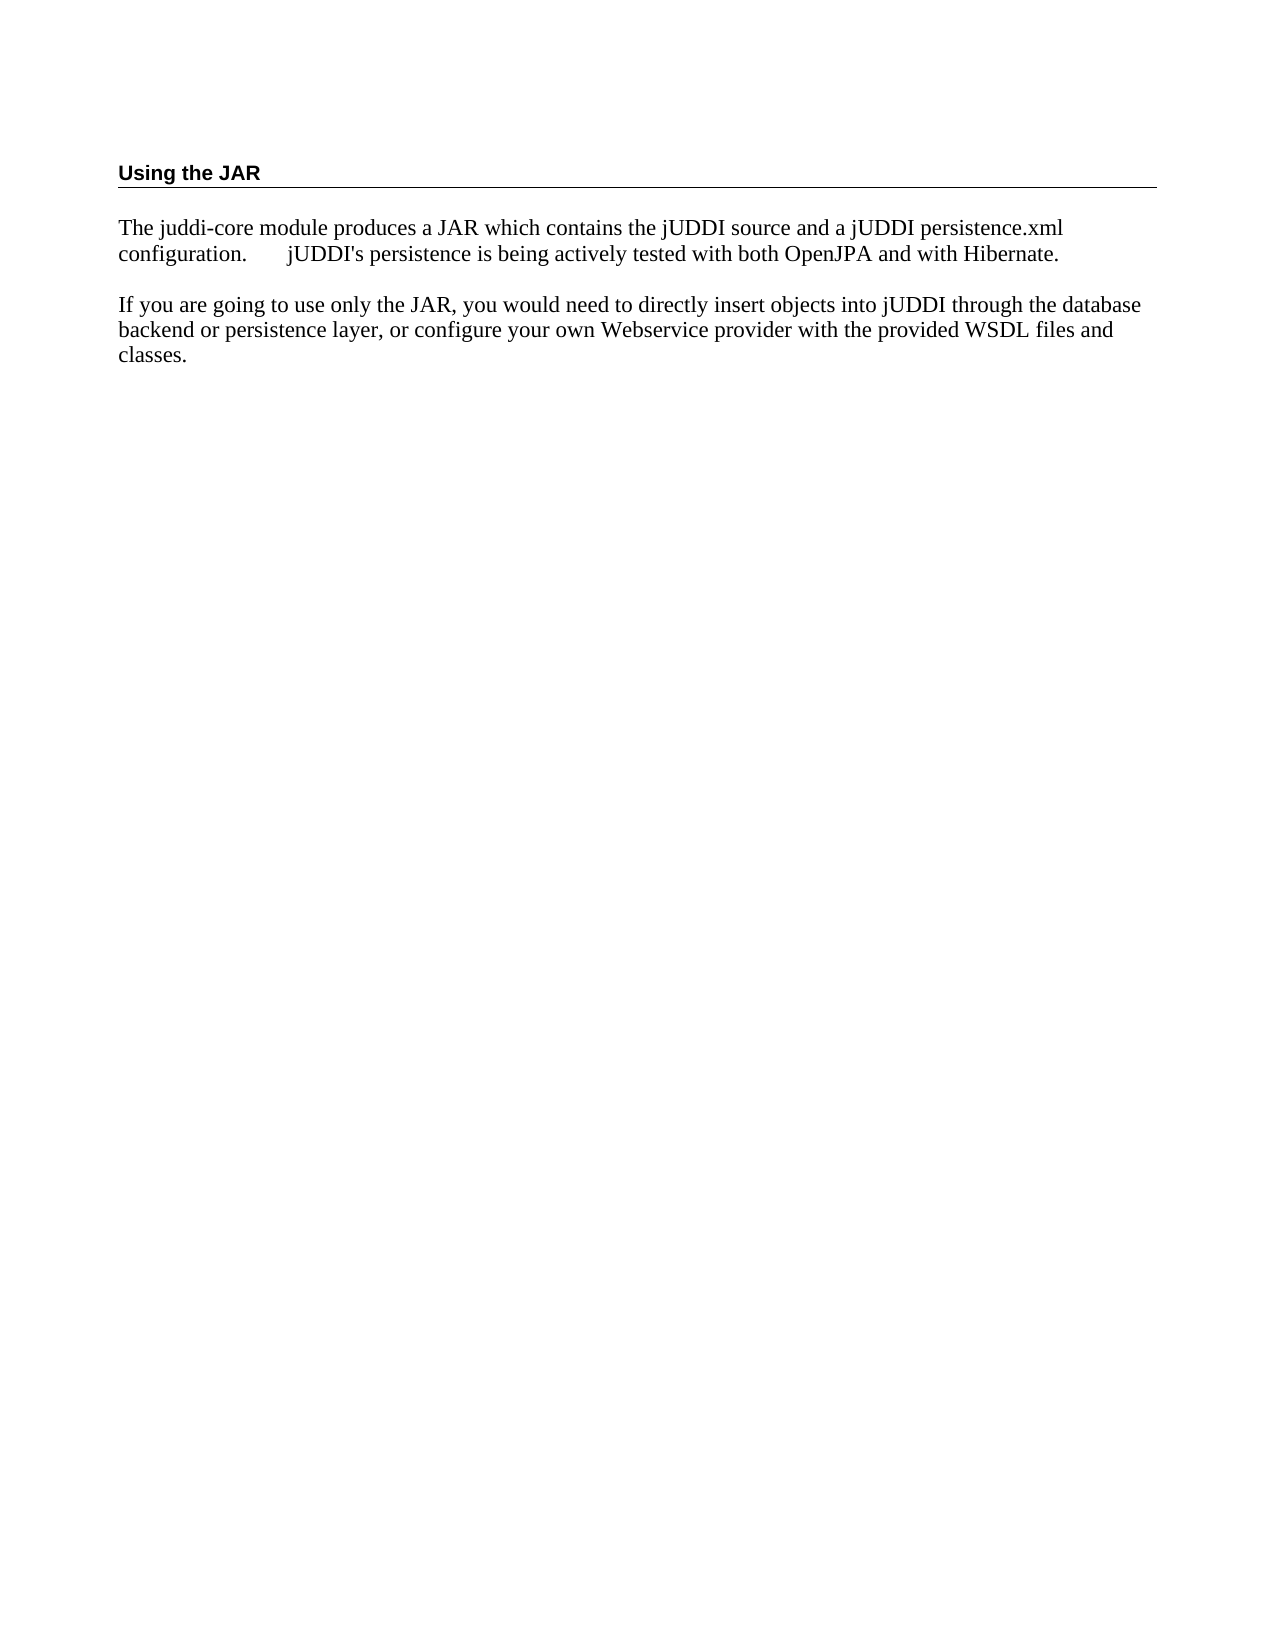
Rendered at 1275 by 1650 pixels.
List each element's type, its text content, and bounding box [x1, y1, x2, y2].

text The juddi-core module produces a JAR which contains the jUDDI source and a jUDDI persistence.xml configuration. jUDDI's persistence is being actively tested with both OpenJPA and with Hibernate. [118, 215, 1157, 266]
subtitle Using the JAR [118, 162, 1157, 187]
text If you are going to use only the JAR, you would need to directly insert objects into jUDDI through the database backend or persistence layer, or configure your own Webservice provider with the provided WSDL files and classes. [118, 292, 1157, 368]
